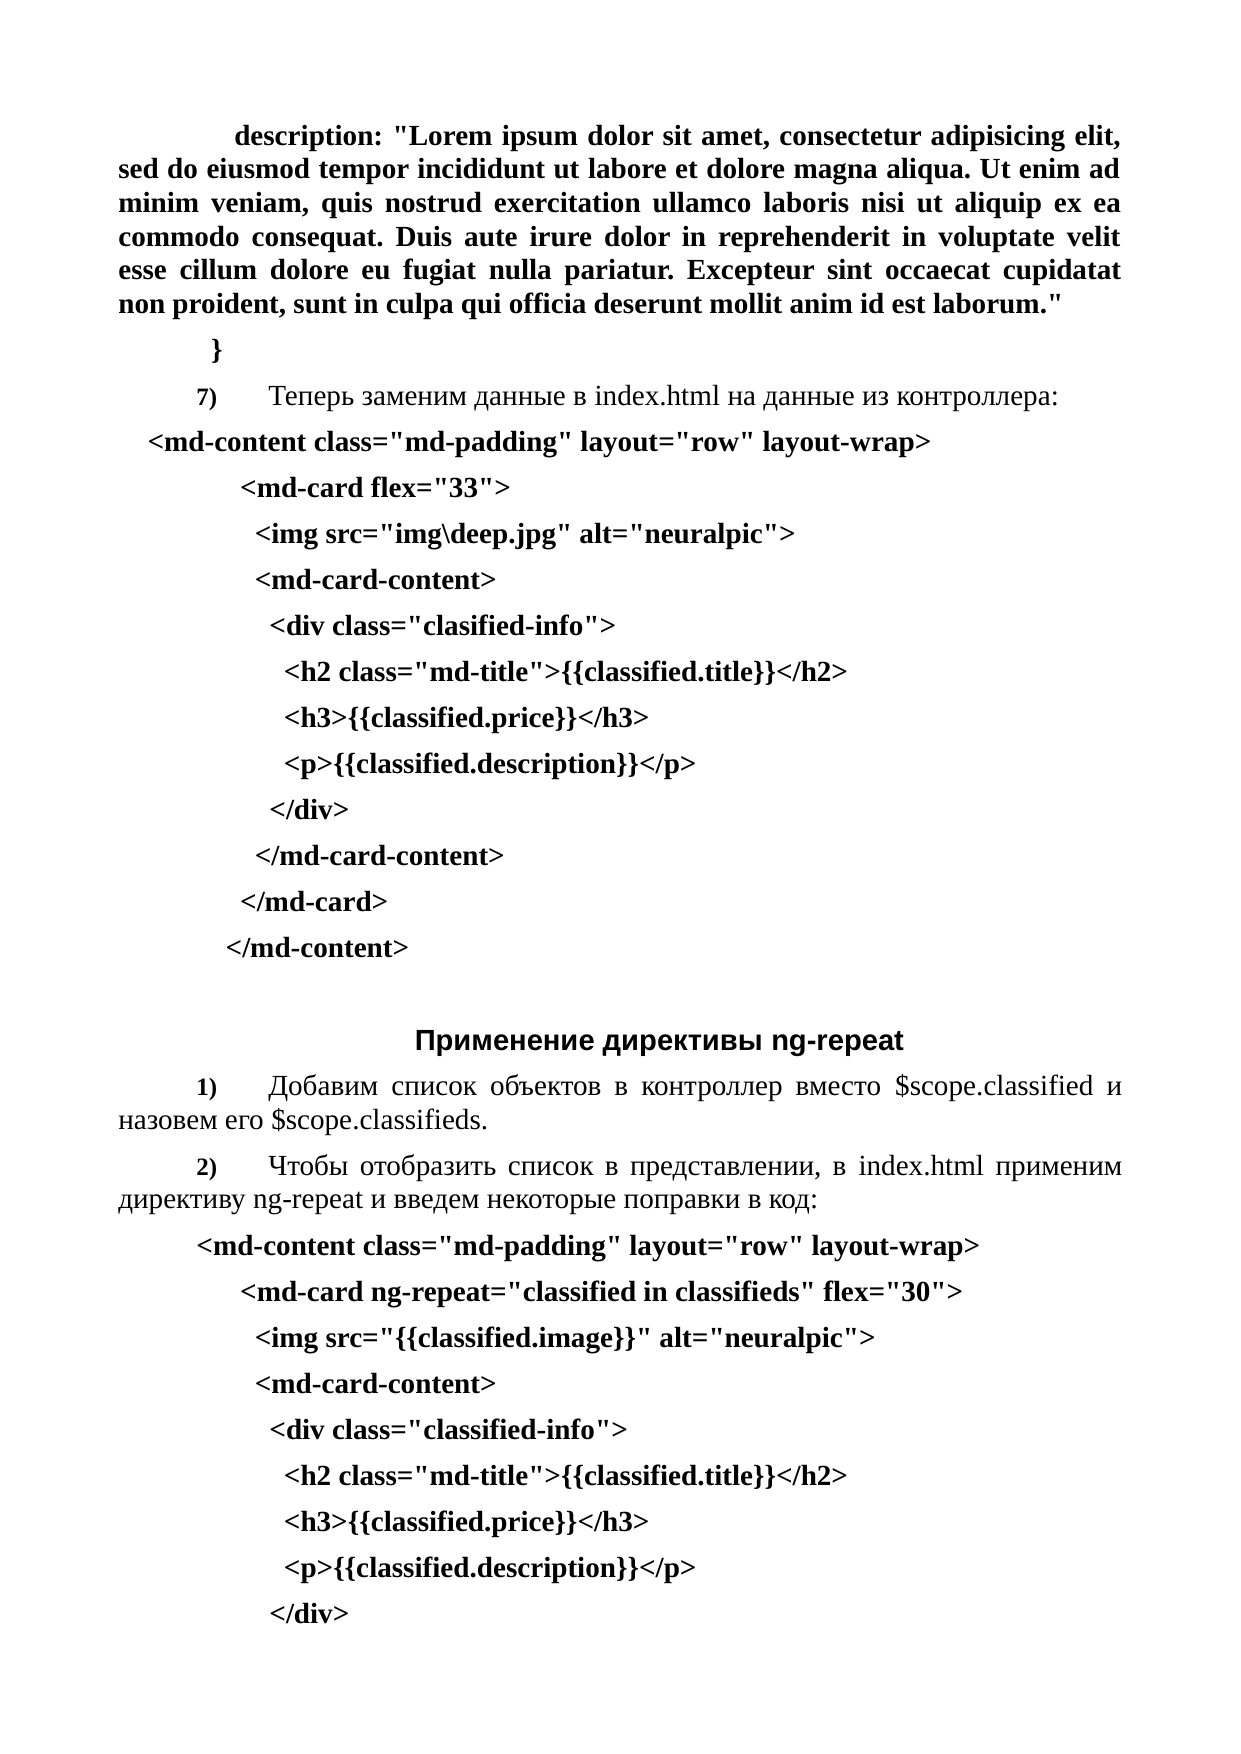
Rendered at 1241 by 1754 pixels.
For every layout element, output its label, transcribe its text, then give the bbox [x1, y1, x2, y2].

text <md-content class="md-padding" layout="row" layout-wrap> [118, 1228, 1122, 1261]
text <h2 class="md-title">{{classified.title}}</h2> [118, 654, 1122, 688]
text description: "Lorem ipsum dolor sit amet, consectetur adipisicing elit, sed do eiusmod tempor incididunt ut labore et dolore magna aliqua. Ut enim ad minim veniam, quis nostrud exercitation ullamco laboris nisi ut aliquip ex ea commodo consequat. Duis aute irure dolor in reprehenderit in voluptate velit esse cillum dolore eu fugiat nulla pariatur. Excepteur sint occaecat cupidatat non proident, sunt in culpa qui officia deserunt mollit anim id est laborum." [118, 118, 1122, 319]
text <md-card-content> [118, 562, 1122, 596]
text <h2 class="md-title">{{classified.title}}</h2> [118, 1458, 1122, 1491]
text <img src="img\deep.jpg" alt="neuralpic"> [118, 516, 1122, 549]
text <p>{{classified.description}}</p> [118, 1550, 1122, 1583]
text <md-card ng-repeat="classified in classifieds" flex="30"> [118, 1274, 1122, 1307]
list Добавим список объектов в контроллер вместо $scope.classified и назовем его $scope.classifieds. [118, 1068, 1122, 1136]
list Теперь заменим данные в index.html на данные из контроллера: [118, 378, 1122, 411]
text </md-card> [118, 884, 1122, 918]
text <h3>{{classified.price}}</h3> [118, 700, 1122, 734]
text </md-content> [118, 930, 1122, 964]
list <md-content class="md-padding" layout="row" layout-wrap> [118, 424, 1122, 457]
text </div> [118, 1596, 1122, 1629]
text </div> [118, 792, 1122, 826]
text <div class="classified-info"> [118, 1412, 1122, 1445]
subtitle Применение директивы ng-repeat [118, 1022, 1122, 1056]
list Чтобы отобразить список в представлении, в index.html применим директиву ng-repeat и введем некоторые поправки в код: [118, 1148, 1122, 1215]
text <p>{{classified.description}}</p> [118, 746, 1122, 780]
text } [118, 332, 1122, 365]
text <img src="{{classified.image}}" alt="neuralpic"> [118, 1320, 1122, 1353]
text <div class="clasified-info"> [118, 608, 1122, 642]
text <md-card flex="33"> [118, 470, 1122, 503]
text <md-card-content> [118, 1366, 1122, 1399]
text <h3>{{classified.price}}</h3> [118, 1504, 1122, 1537]
text </md-card-content> [118, 838, 1122, 872]
